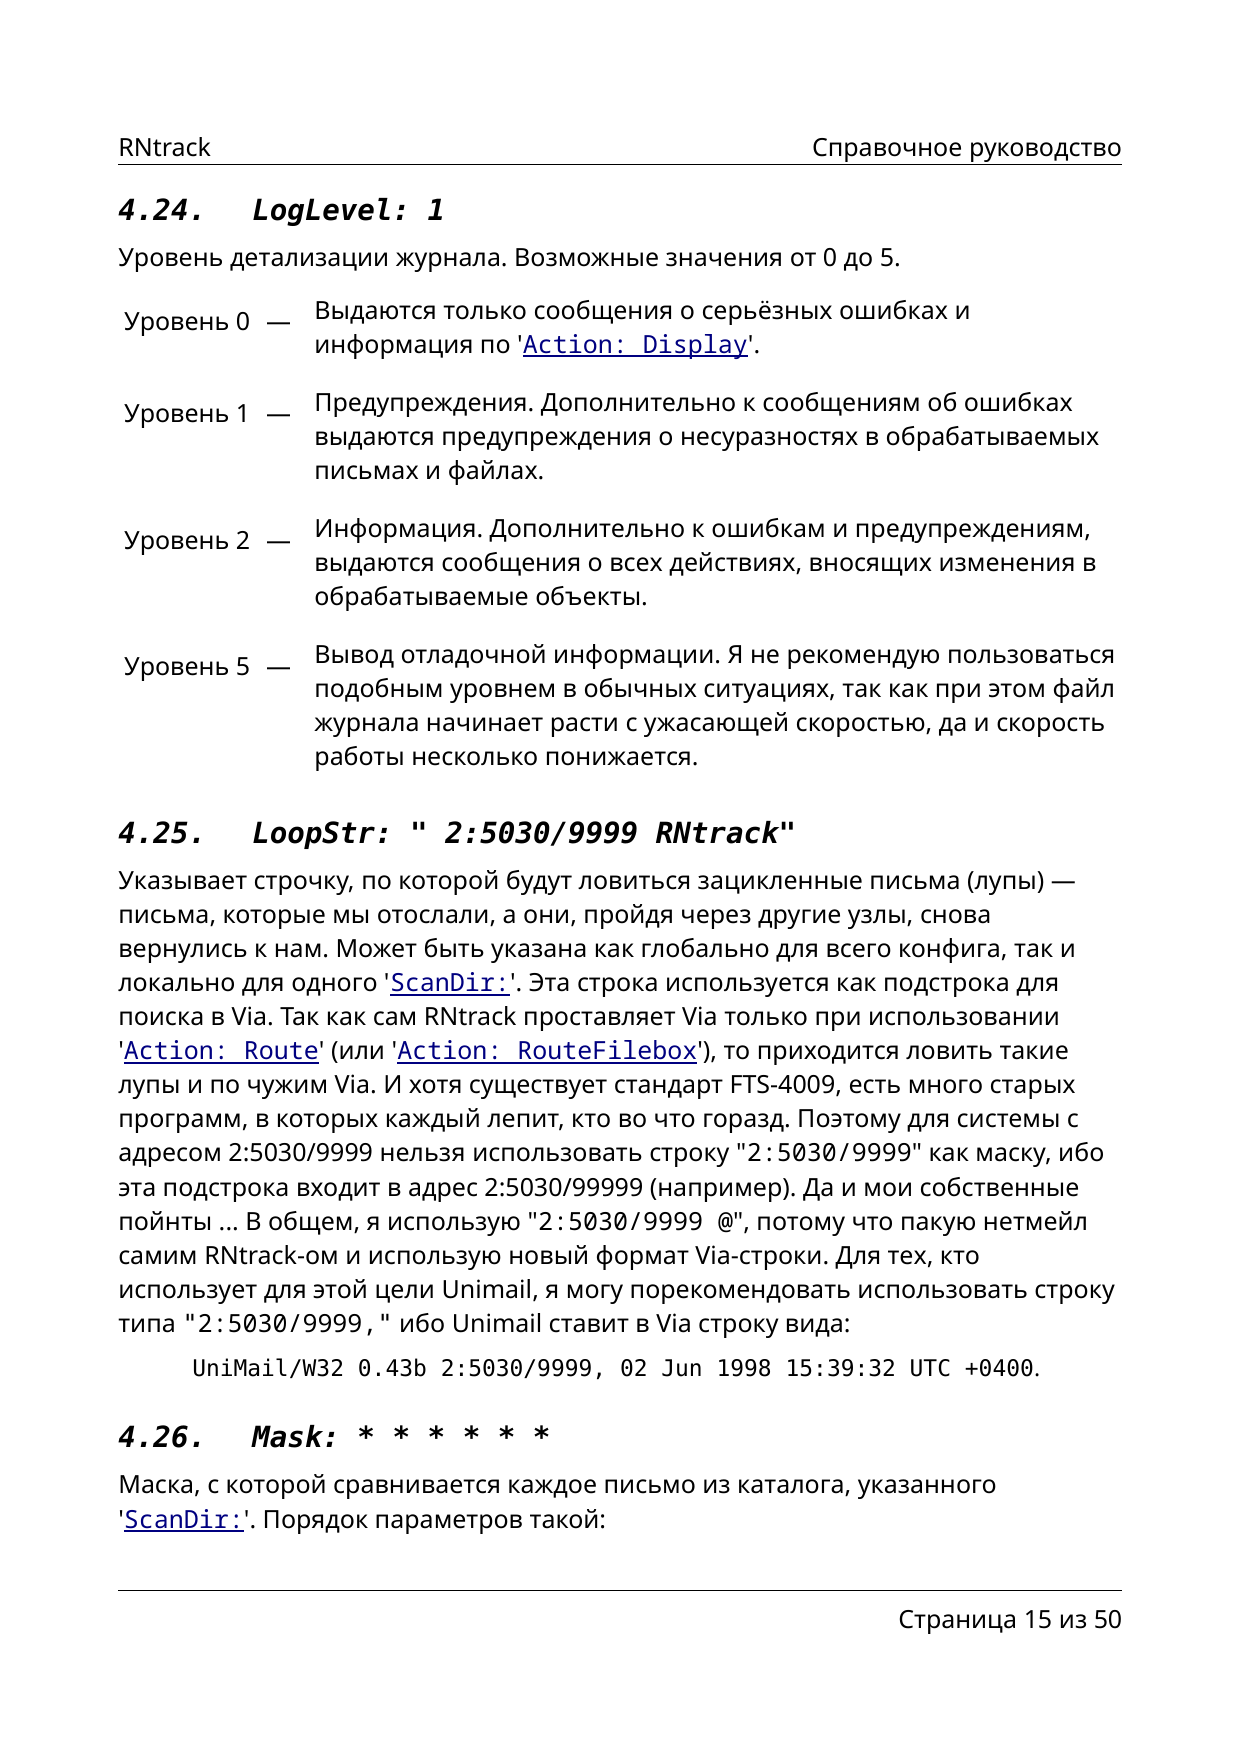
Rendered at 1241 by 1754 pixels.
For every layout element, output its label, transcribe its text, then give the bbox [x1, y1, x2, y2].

table_cell Уровень 5 [118, 631, 260, 791]
table_cell — [260, 379, 308, 505]
text Указывает строчку, по которой будут ловиться зацикленные письма (лупы) — письма, которые мы отослали, а они, пройдя через другие узлы, снова вернулись к нам. Может быть указана как глобально для всего конфига, так и локально для одного 'ScanDir:'. Эта строка используется как подстрока для поиска в Via. Так как сам RNtrack проставляет Via только при использовании 'Action: Route' (или 'Action: RouteFilebox'), то приходится ловить такие лупы и по чужим Via. И хотя существует стандарт FTS-4009, есть много старых программ, в которых каждый лепит, кто во что горазд. Поэтому для системы с адресом 2:5030/9999 нельзя использовать строку "2:5030/9999" как маску, ибо эта подстрока входит в адрес 2:5030/99999 (например). Да и мои собственные пойнты ... В общем, я использую "2:5030/9999 @", потому что пакую нетмейл самим RNtrack-ом и использую новый формат Via-строки. Для тех, кто использует для этой цели Unimail, я могу порекомендовать использовать строку типа "2:5030/9999," ибо Unimail ставит в Via строку вида: [118, 863, 1122, 1339]
subtitle Mask: * * * * * * [118, 1421, 1122, 1455]
subtitle LoopStr: " 2:5030/9999 RNtrack" [118, 816, 1122, 850]
table_cell — [260, 631, 308, 791]
subtitle LogLevel: 1 [118, 193, 1122, 227]
table_cell Уровень 1 [118, 379, 260, 505]
table_cell Вывод отладочной информации. Я не рекомендую пользоваться подобным уровнем в обычных ситуациях, так как при этом файл журнала начинает расти с ужасающей скоростью, да и скорость работы несколько понижается. [309, 631, 1122, 791]
table_header Уровень 0 [118, 287, 260, 379]
text Маска, с которой сравнивается каждое письмо из каталога, указанного 'ScanDir:'. Порядок параметров такой: [118, 1467, 1122, 1535]
table_cell Уровень 2 [118, 505, 260, 631]
text Уровень детализации журнала. Возможные значения от 0 до 5. [118, 240, 1122, 274]
table_header Выдаются только сообщения о серьёзных ошибках и информация по 'Action: Display'. [309, 287, 1122, 379]
table_cell Информация. Дополнительно к ошибкам и предупреждениям, выдаются сообщения о всех действиях, вносящих изменения в обрабатываемые объекты. [309, 505, 1122, 631]
table_cell — [260, 505, 308, 631]
table_header — [260, 287, 308, 379]
text UniMail/W32 0.43b 2:5030/9999, 02 Jun 1998 15:39:32 UTC +0400. [192, 1352, 1122, 1383]
table_cell Предупреждения. Дополнительно к сообщениям об ошибках выдаются предупреждения о несуразностях в обрабатываемых письмах и файлах. [309, 379, 1122, 505]
